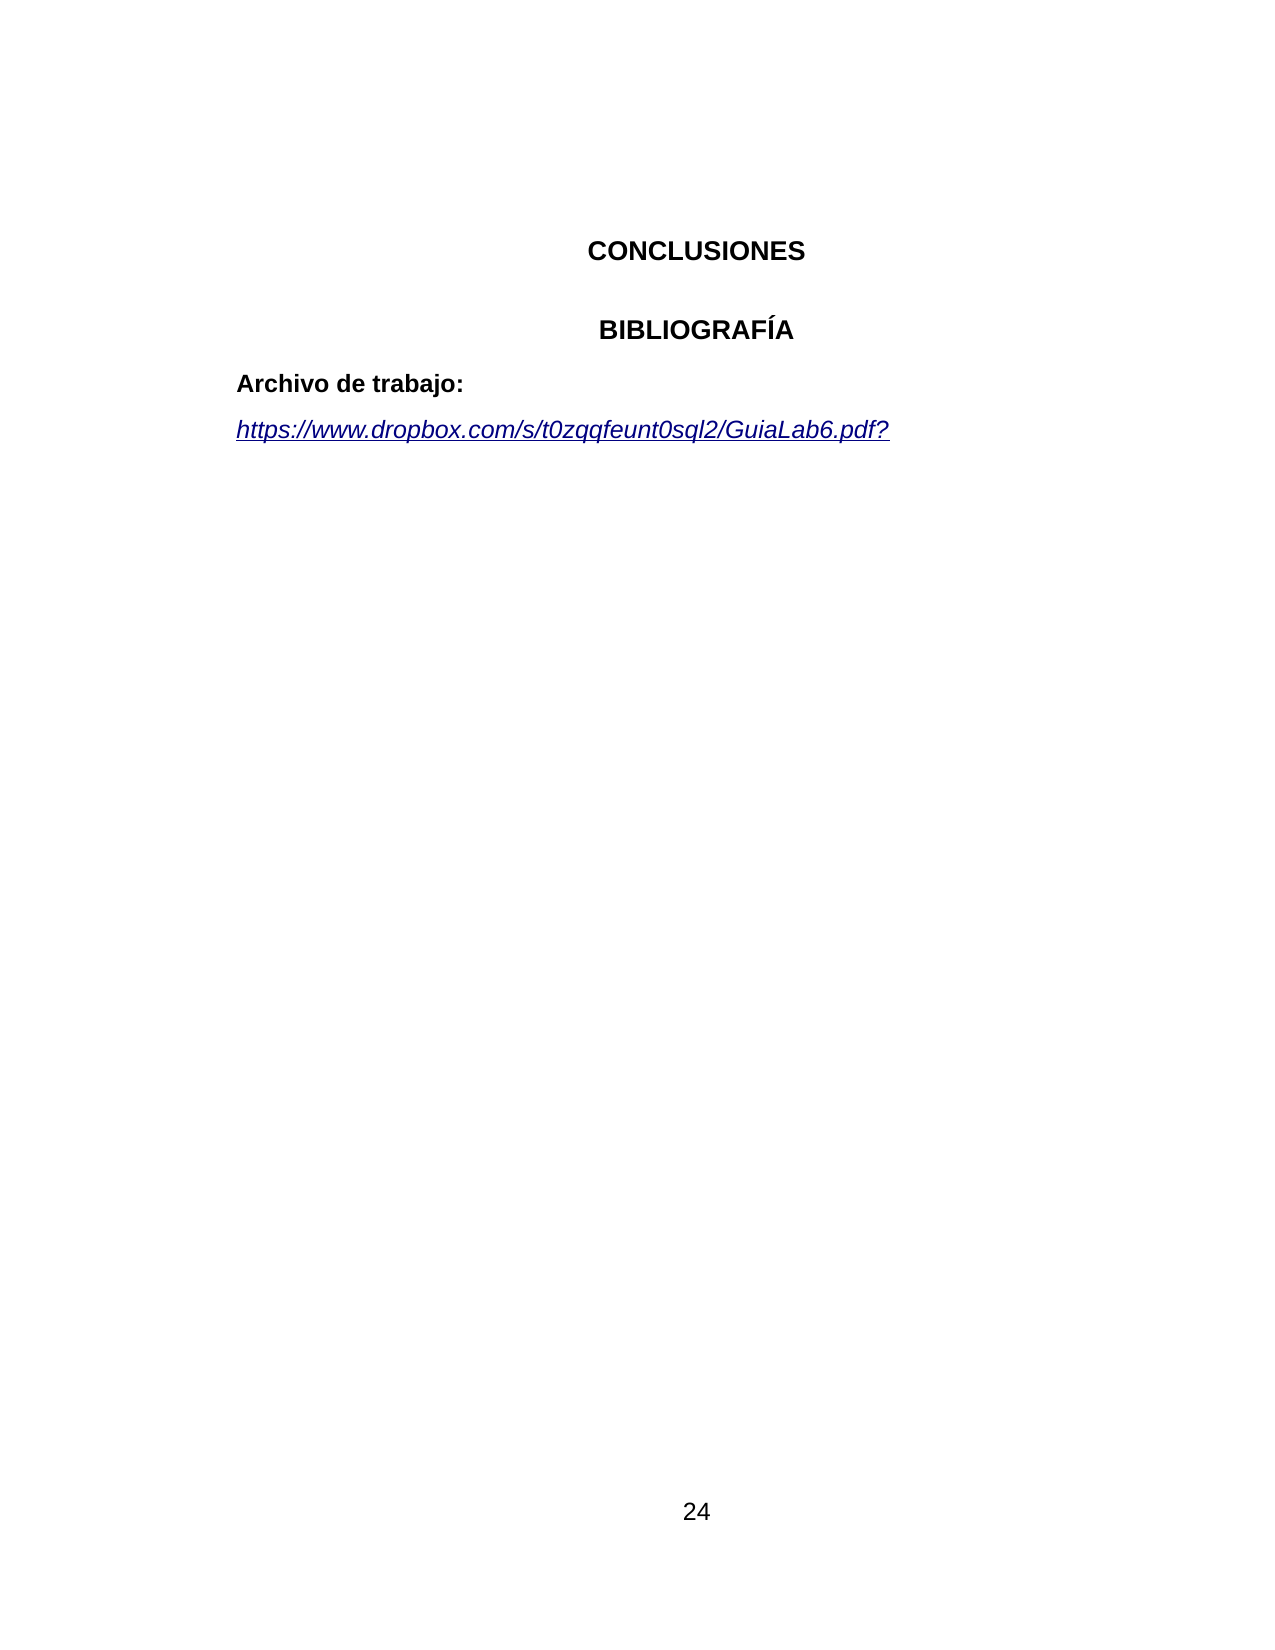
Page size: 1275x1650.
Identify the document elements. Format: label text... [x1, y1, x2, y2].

subtitle Archivo de trabajo: [236, 369, 1157, 398]
list https://www.dropbox.com/s/t0zqqfeunt0sql2/GuiaLab6.pdf? [236, 414, 1157, 443]
subtitle CONCLUSIONES [236, 235, 1157, 267]
subtitle BIBLIOGRAFÍA [236, 314, 1157, 345]
